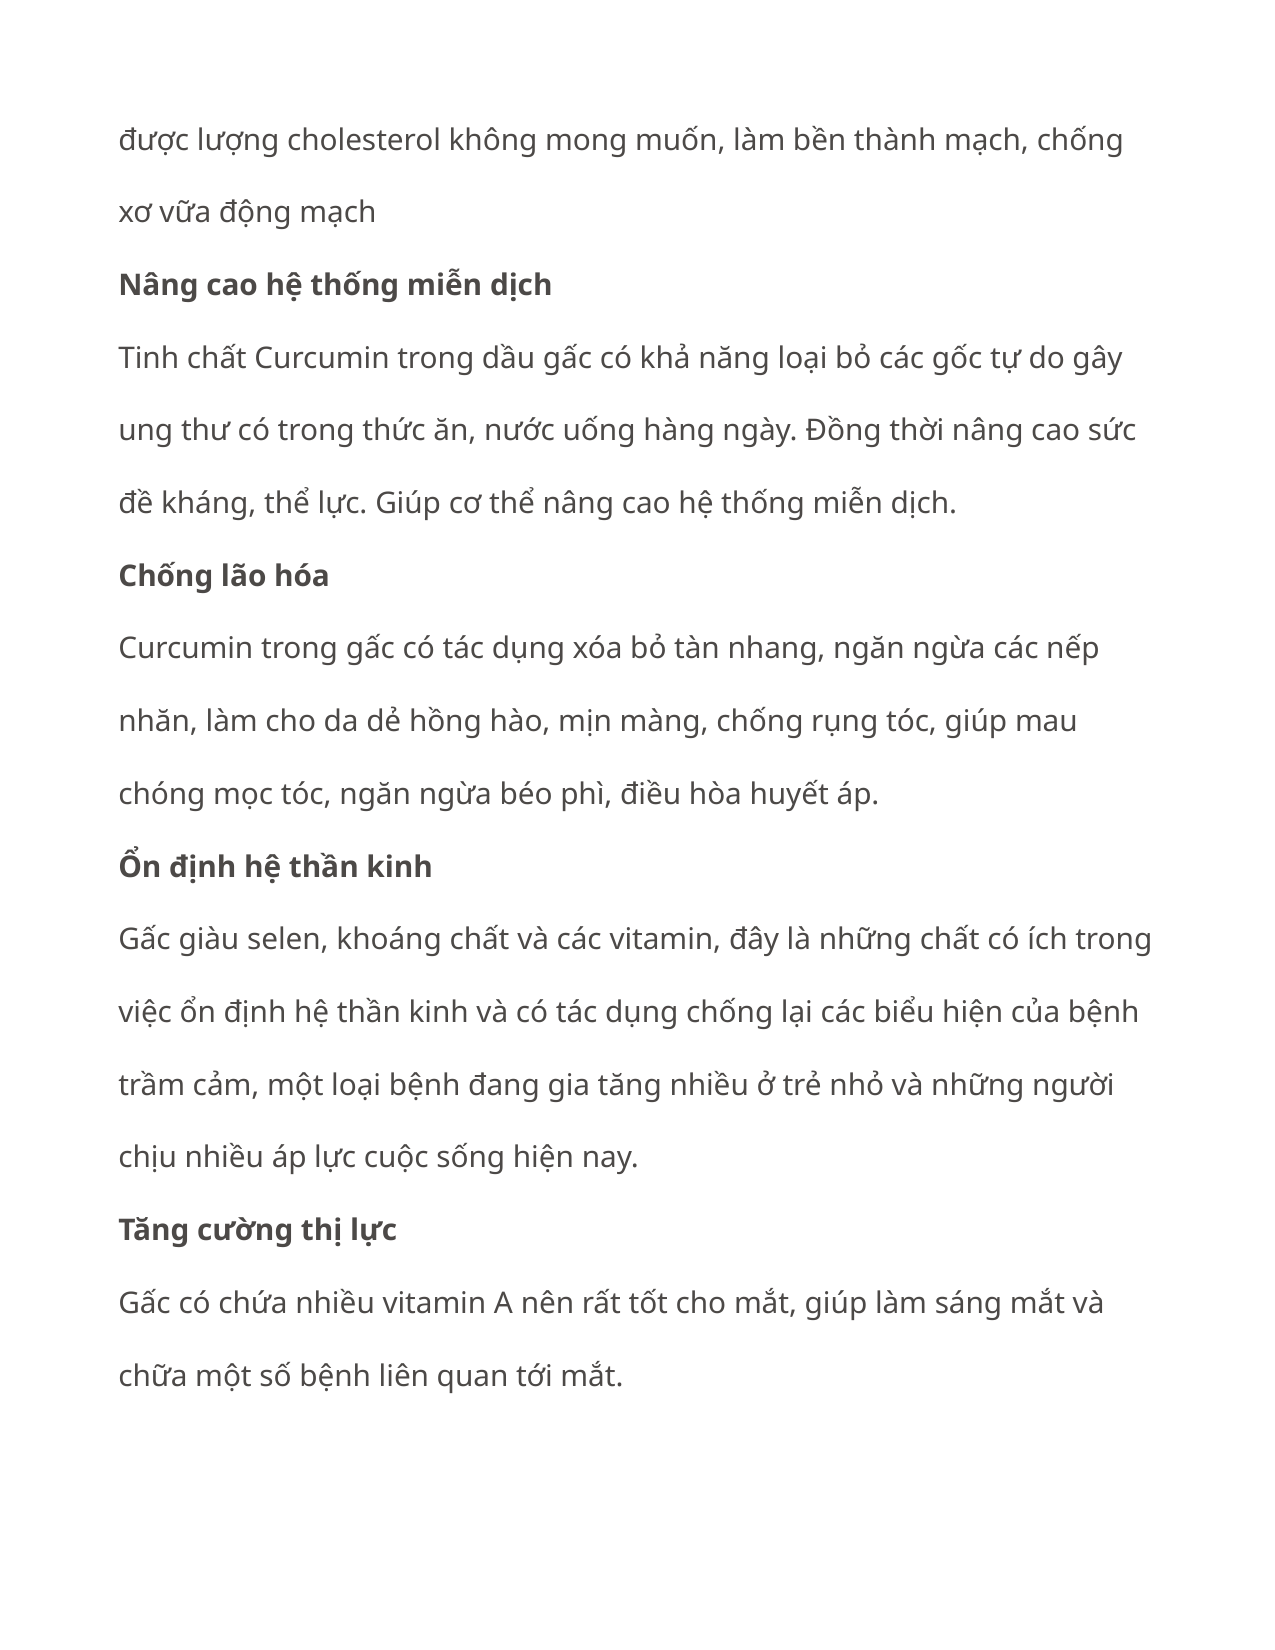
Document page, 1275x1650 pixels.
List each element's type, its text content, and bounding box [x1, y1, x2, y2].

text Chống lão hóa [118, 554, 1157, 595]
text Tinh chất Curcumin trong dầu gấc có khả năng loại bỏ các gốc tự do gây ung thư có trong thức ăn, nước uống hàng ngày. Đồng thời nâng cao sức đề kháng, thể lực. Giúp cơ thể nâng cao hệ thống miễn dịch. [118, 336, 1157, 522]
text Gấc giàu selen, khoáng chất và các vitamin, đây là những chất có ích trong việc ổn định hệ thần kinh và có tác dụng chống lại các biểu hiện của bệnh trầm cảm, một loại bệnh đang gia tăng nhiều ở trẻ nhỏ và những người chịu nhiều áp lực cuộc sống hiện nay. [118, 918, 1157, 1176]
text Gấc có chứa nhiều vitamin A nên rất tốt cho mắt, giúp làm sáng mắt và chữa một số bệnh liên quan tới mắt. [118, 1281, 1157, 1394]
text Nâng cao hệ thống miễn dịch [118, 263, 1157, 304]
text Tăng cường thị lực [118, 1209, 1157, 1249]
text Curcumin trong gấc có tác dụng xóa bỏ tàn nhang, ngăn ngừa các nếp nhăn, làm cho da dẻ hồng hào, mịn màng, chống rụng tóc, giúp mau chóng mọc tóc, ngăn ngừa béo phì, điều hòa huyết áp. [118, 627, 1157, 813]
text Ổn định hệ thần kinh [118, 845, 1157, 886]
text được lượng cholesterol không mong muốn, làm bền thành mạch, chống xơ vữa động mạch [118, 118, 1157, 231]
